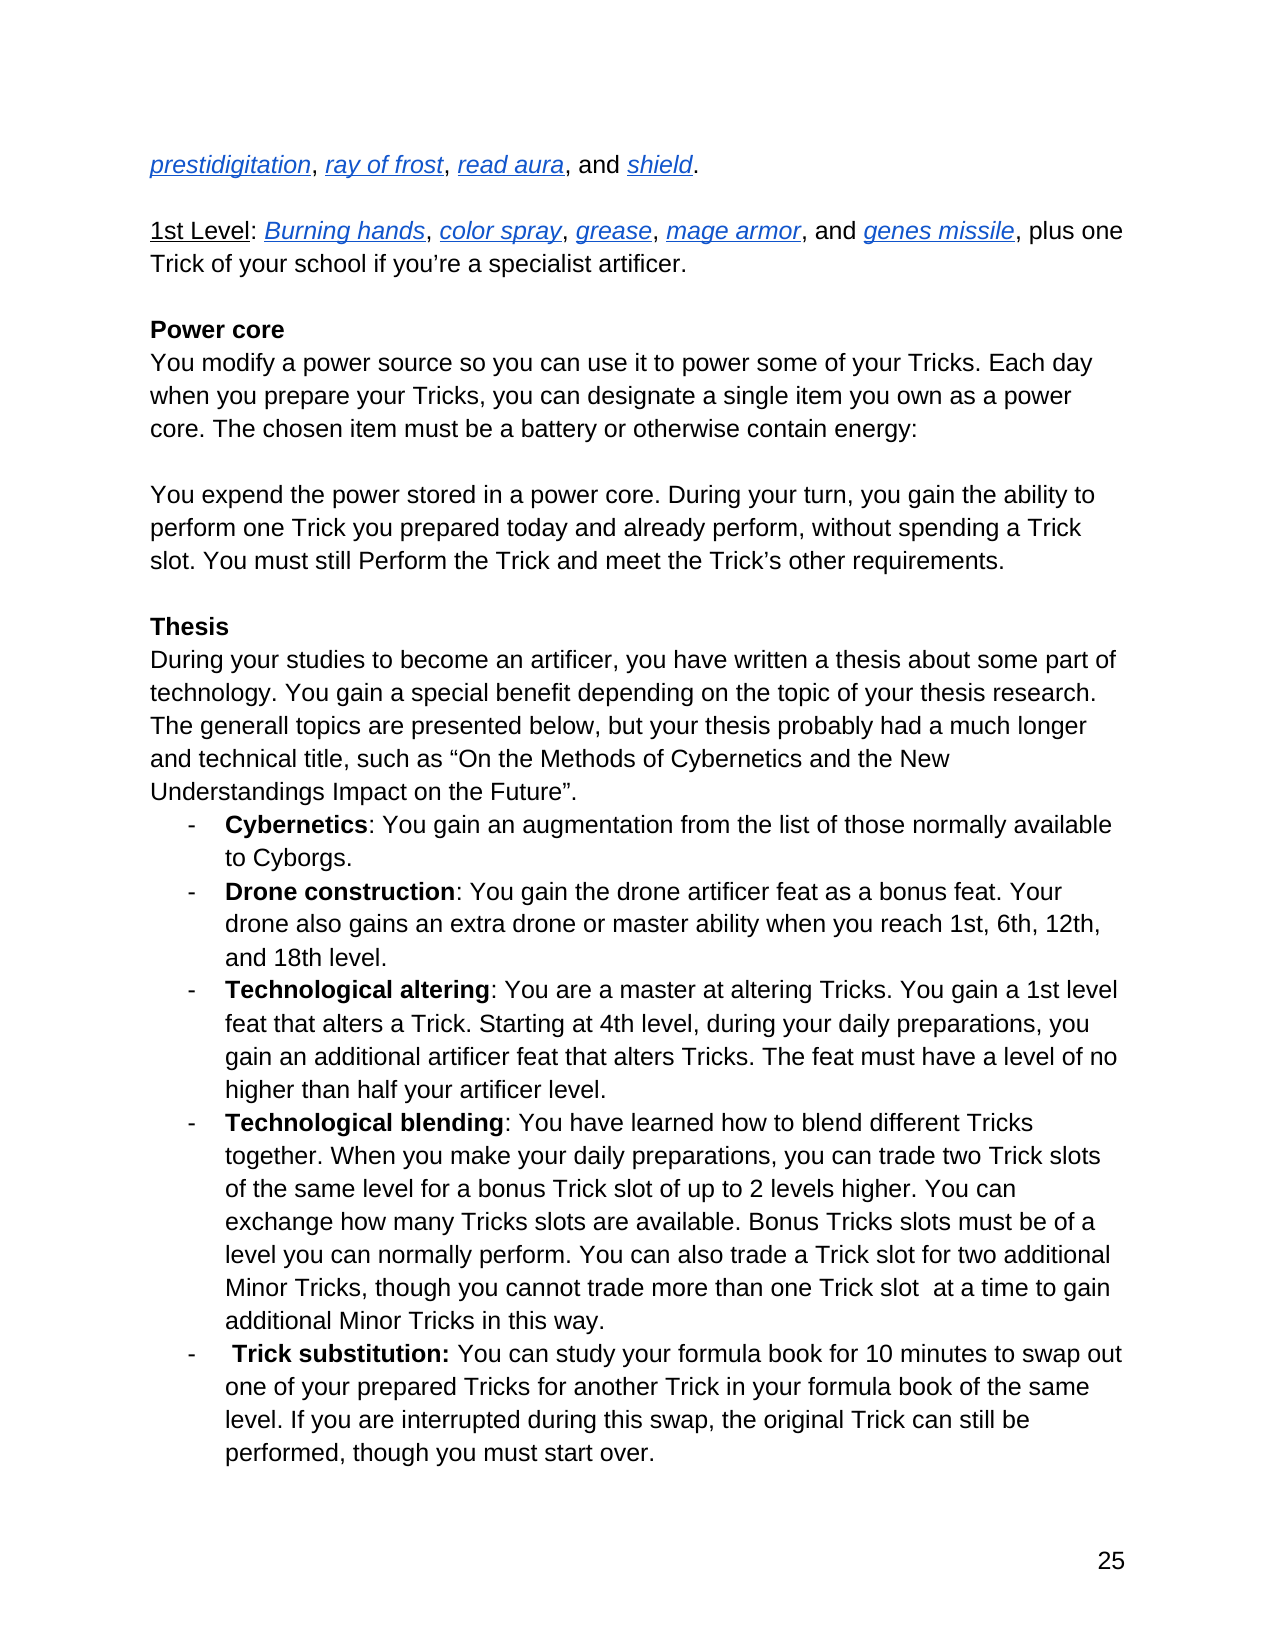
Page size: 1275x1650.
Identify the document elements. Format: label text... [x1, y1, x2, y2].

list Drone construction: You gain the drone artificer feat as a bonus feat. Your drone also gains an extra drone or master ability when you reach 1st, 6th, 12th, and 18th level. [187, 876, 1125, 971]
text Power core [150, 315, 1125, 344]
list Technological blending: You have learned how to blend different Tricks together. When you make your daily preparations, you can trade two Trick slots of the same level for a bonus Trick slot of up to 2 levels higher. You can exchange how many Tricks slots are available. Bonus Tricks slots must be of a level you can normally perform. You can also trade a Trick slot for two additional Minor Tricks, though you cannot trade more than one Trick slot at a time to gain additional Minor Tricks in this way. [187, 1108, 1125, 1334]
text Thesis [150, 612, 1125, 641]
list Cybernetics: You gain an augmentation from the list of those normally available to Cyborgs. [187, 810, 1125, 872]
list Technological altering: You are a master at altering Tricks. You gain a 1st level feat that alters a Trick. Starting at 4th level, during your daily preparations, you gain an additional artificer feat that alters Tricks. The feat must have a level of no higher than half your artificer level. [187, 976, 1125, 1103]
text During your studies to become an artificer, you have written a thesis about some part of technology. You gain a special benefit depending on the topic of your thesis research. The generall topics are presented below, but your thesis probably had a much longer and technical title, such as “On the Methods of Cybernetics and the New Understandings Impact on the Future”. [150, 645, 1125, 806]
text 1st Level: Burning hands, color spray, grease, mage armor, and genes missile, plus one Trick of your school if you’re a specialist artificer. [150, 216, 1125, 278]
text You modify a power source so you can use it to power some of your Tricks. Each day when you prepare your Tricks, you can designate a single item you own as a power core. The chosen item must be a battery or otherwise contain energy: [150, 348, 1125, 443]
text You expend the power stored in a power core. During your turn, you gain the ability to perform one Trick you prepared today and already perform, without spending a Trick slot. You must still Perform the Trick and meet the Trick’s other requirements. [150, 480, 1125, 575]
text prestidigitation, ray of frost, read aura, and shield. [150, 150, 1125, 179]
list Trick substitution: You can study your formula book for 10 minutes to swap out one of your prepared Tricks for another Trick in your formula book of the same level. If you are interrupted during this swap, the original Trick can still be performed, though you must start over. [187, 1339, 1125, 1467]
